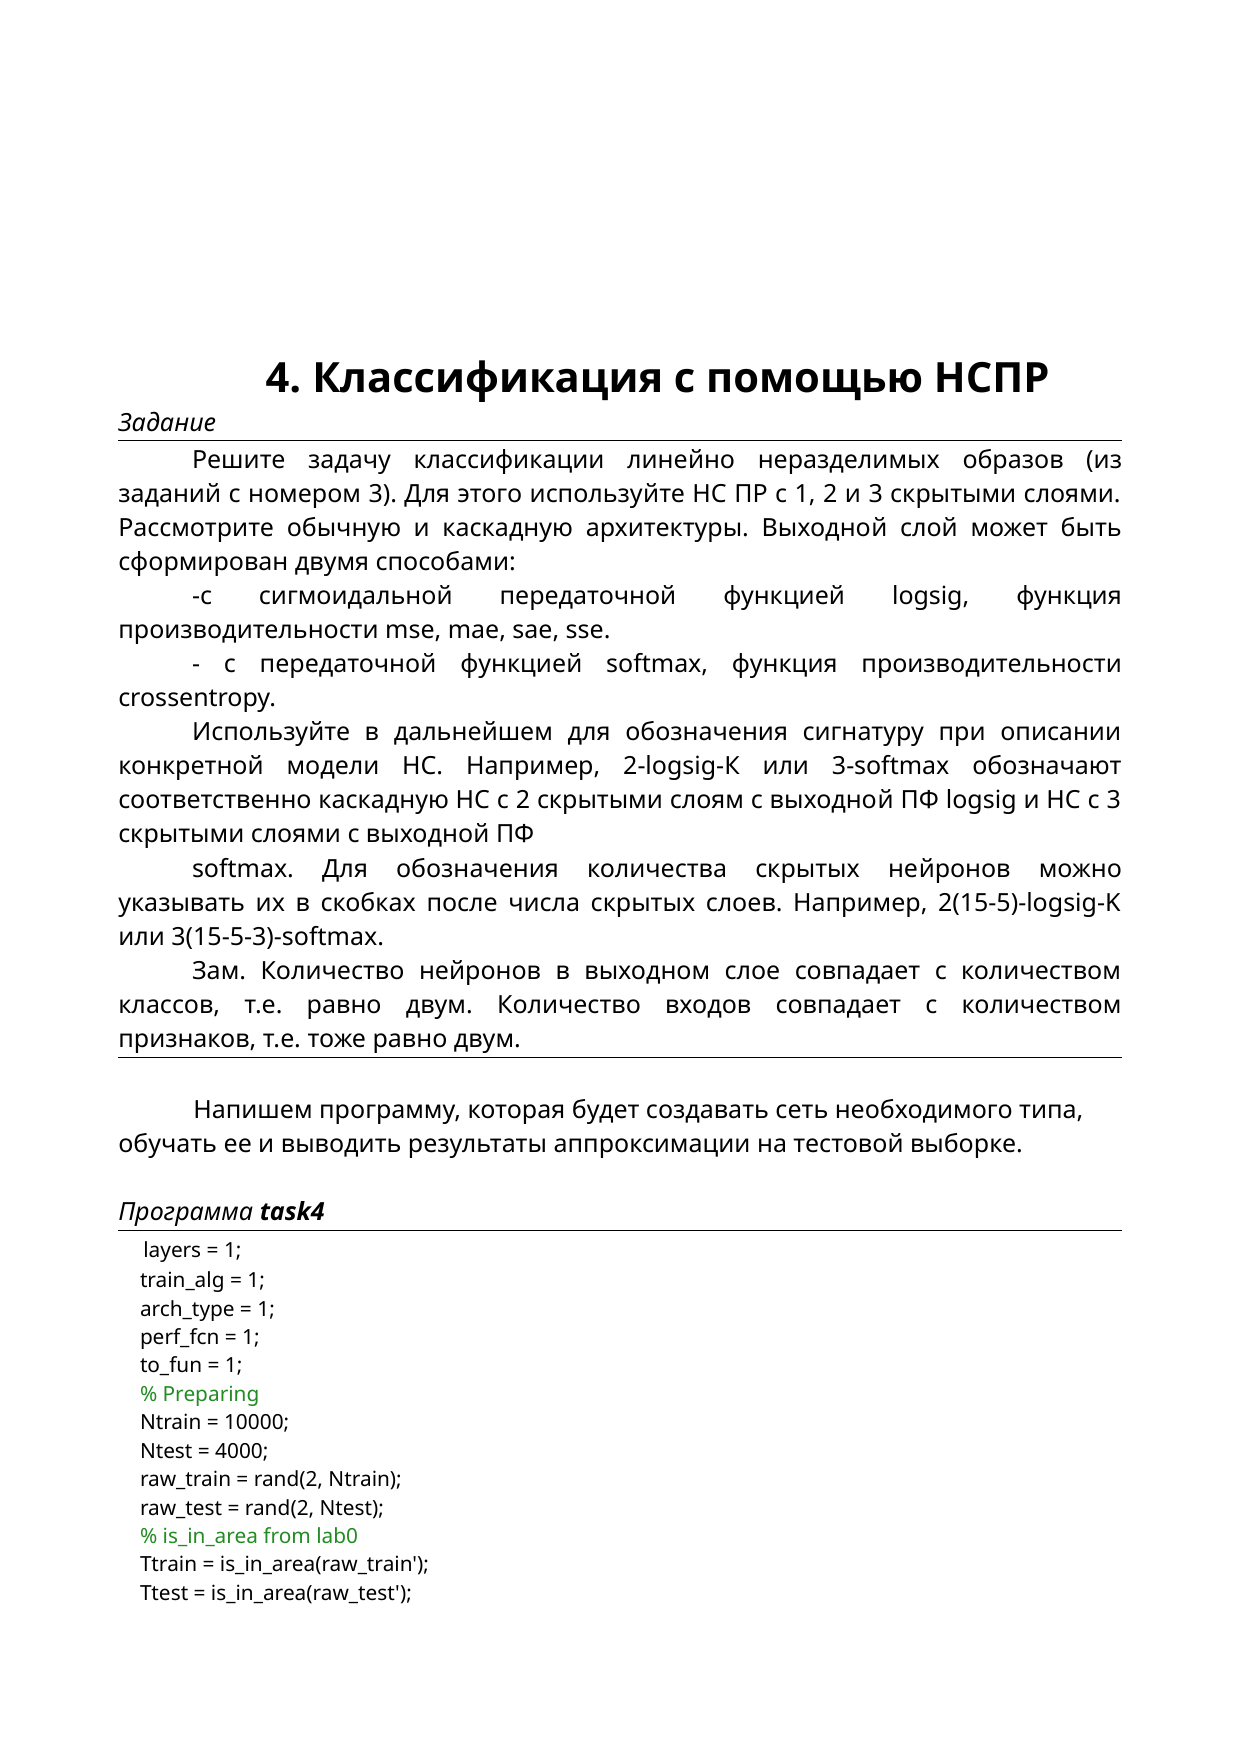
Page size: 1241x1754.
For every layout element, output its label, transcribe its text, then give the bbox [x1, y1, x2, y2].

text to_fun = 1; [118, 1351, 1122, 1379]
text raw_train = rand(2, Ntrain); [118, 1464, 1122, 1493]
text Программа task4 [118, 1194, 1122, 1230]
text Ttest = is_in_area(raw_test'); [118, 1578, 1122, 1606]
text perf_fcn = 1; [118, 1322, 1122, 1351]
text raw_test = rand(2, Ntest); [118, 1493, 1122, 1521]
text % is_in_area from lab0 [118, 1521, 1122, 1549]
text % Preparing [118, 1379, 1122, 1407]
text -с сигмоидальной передаточной функцией logsig, функция производительности mse, mae, sae, sse. [118, 578, 1122, 646]
text - с передаточной функцией softmax, функция производительности crossentropy. [118, 646, 1122, 714]
subtitle 4. Классификация с помощью НСПР [118, 347, 1122, 404]
text Ntest = 4000; [118, 1436, 1122, 1464]
text softmax. Для обозначения количества скрытых нейронов можно указывать их в скобках после числа скрытых слоев. Например, 2(15-5)-logsig-K или 3(15-5-3)-softmax. [118, 850, 1122, 952]
text Задание [118, 404, 1122, 440]
text train_alg = 1; [118, 1265, 1122, 1294]
text layers = 1; [118, 1231, 1122, 1265]
text Решите задачу классификации линейно неразделимых образов (из заданий с номером 3). Для этого используйте НС ПР с 1, 2 и 3 скрытыми слоями. Рассмотрите обычную и каскадную архитектуры. Выходной слой может быть сформирован двумя способами: [118, 441, 1122, 578]
text Используйте в дальнейшем для обозначения сигнатуру при описании конкретной модели НС. Например, 2-logsig-К или 3-softmax обозначают соответственно каскадную НС с 2 скрытыми слоям с выходной ПФ logsig и НС с 3 скрытыми слоями с выходной ПФ [118, 714, 1122, 850]
text Напишем программу, которая будет создавать сеть необходимого типа, обучать ее и выводить результаты аппроксимации на тестовой выборке. [118, 1092, 1122, 1160]
text Ntrain = 10000; [118, 1407, 1122, 1436]
text Зам. Количество нейронов в выходном слое совпадает с количеством классов, т.е. равно двум. Количество входов совпадает с количеством признаков, т.е. тоже равно двум. [118, 952, 1122, 1057]
text arch_type = 1; [118, 1294, 1122, 1322]
text Ttrain = is_in_area(raw_train'); [118, 1549, 1122, 1578]
